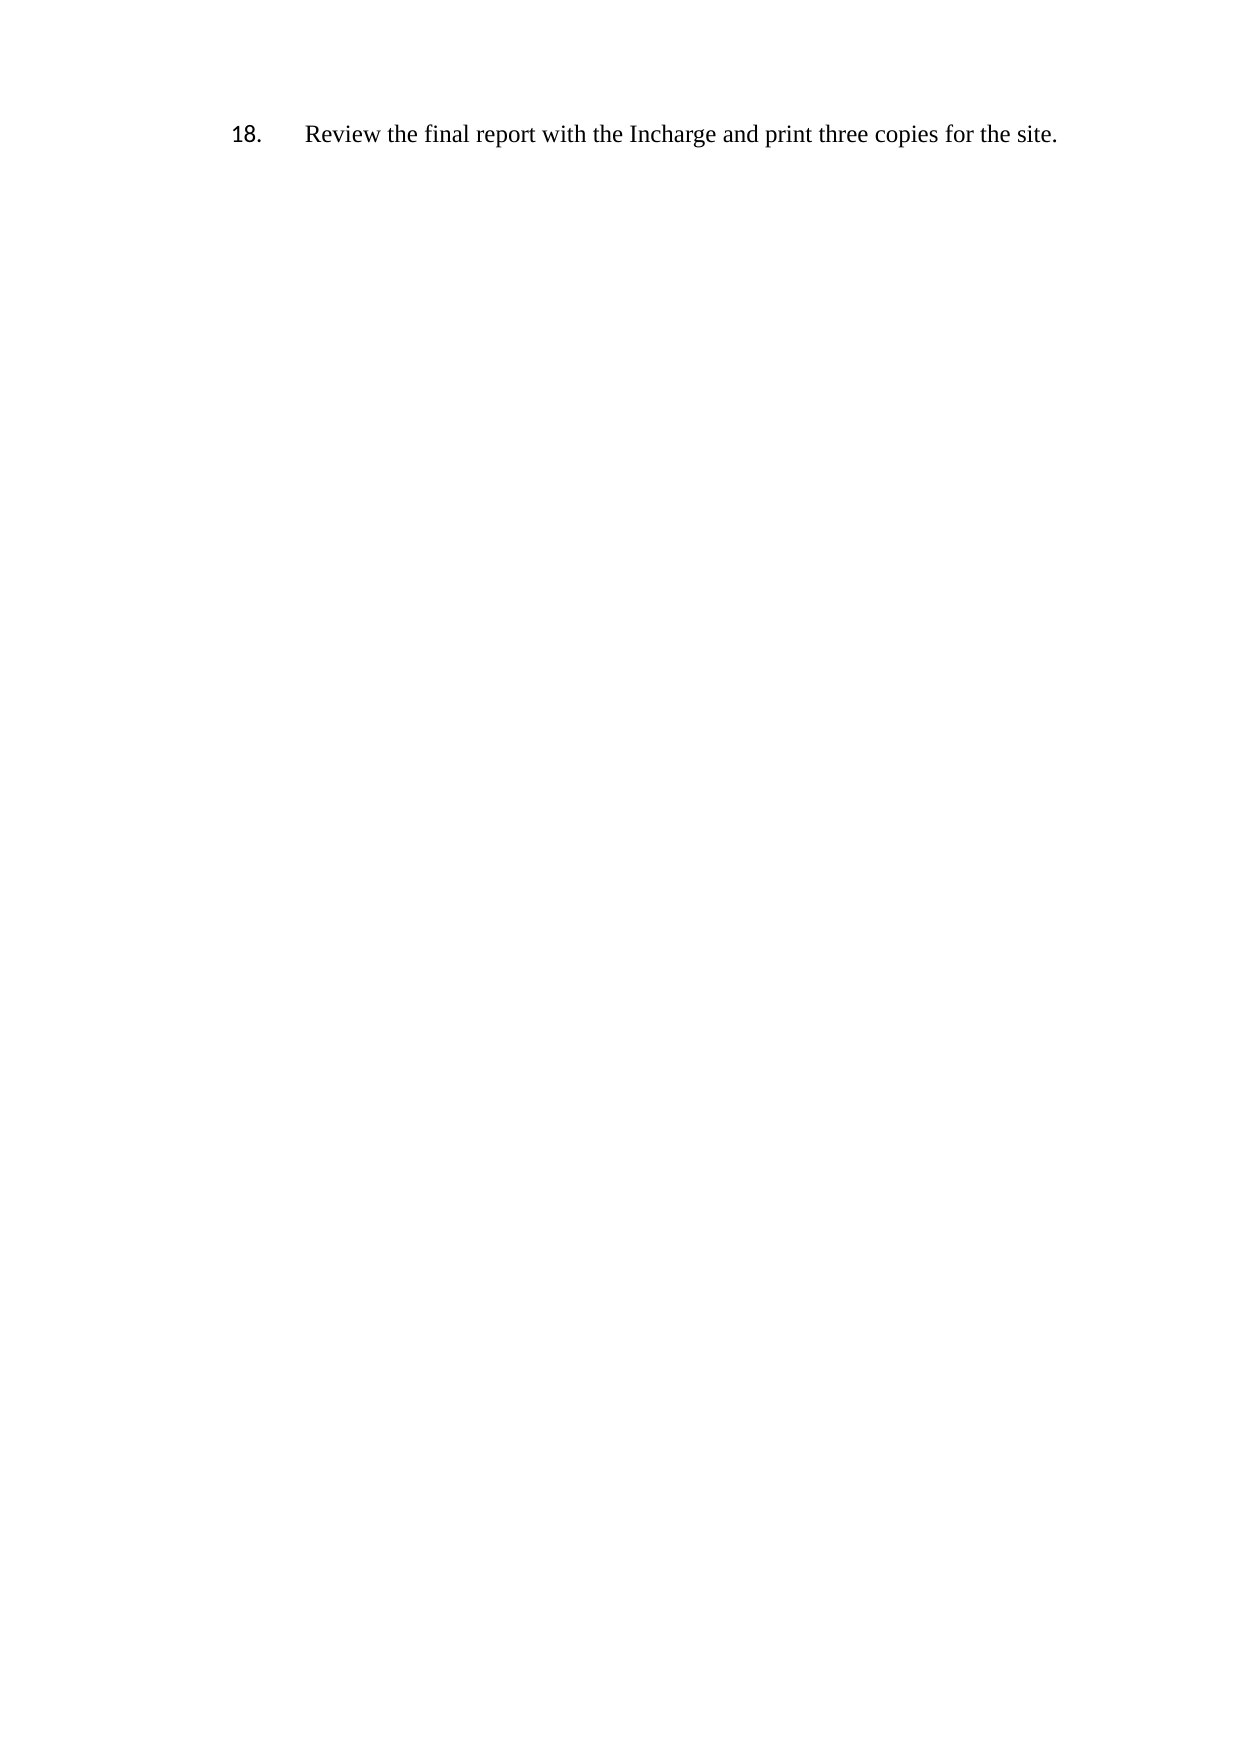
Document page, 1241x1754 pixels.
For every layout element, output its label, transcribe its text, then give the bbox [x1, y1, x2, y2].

list Review the final report with the Incharge and print three copies for the site. [231, 118, 1122, 149]
